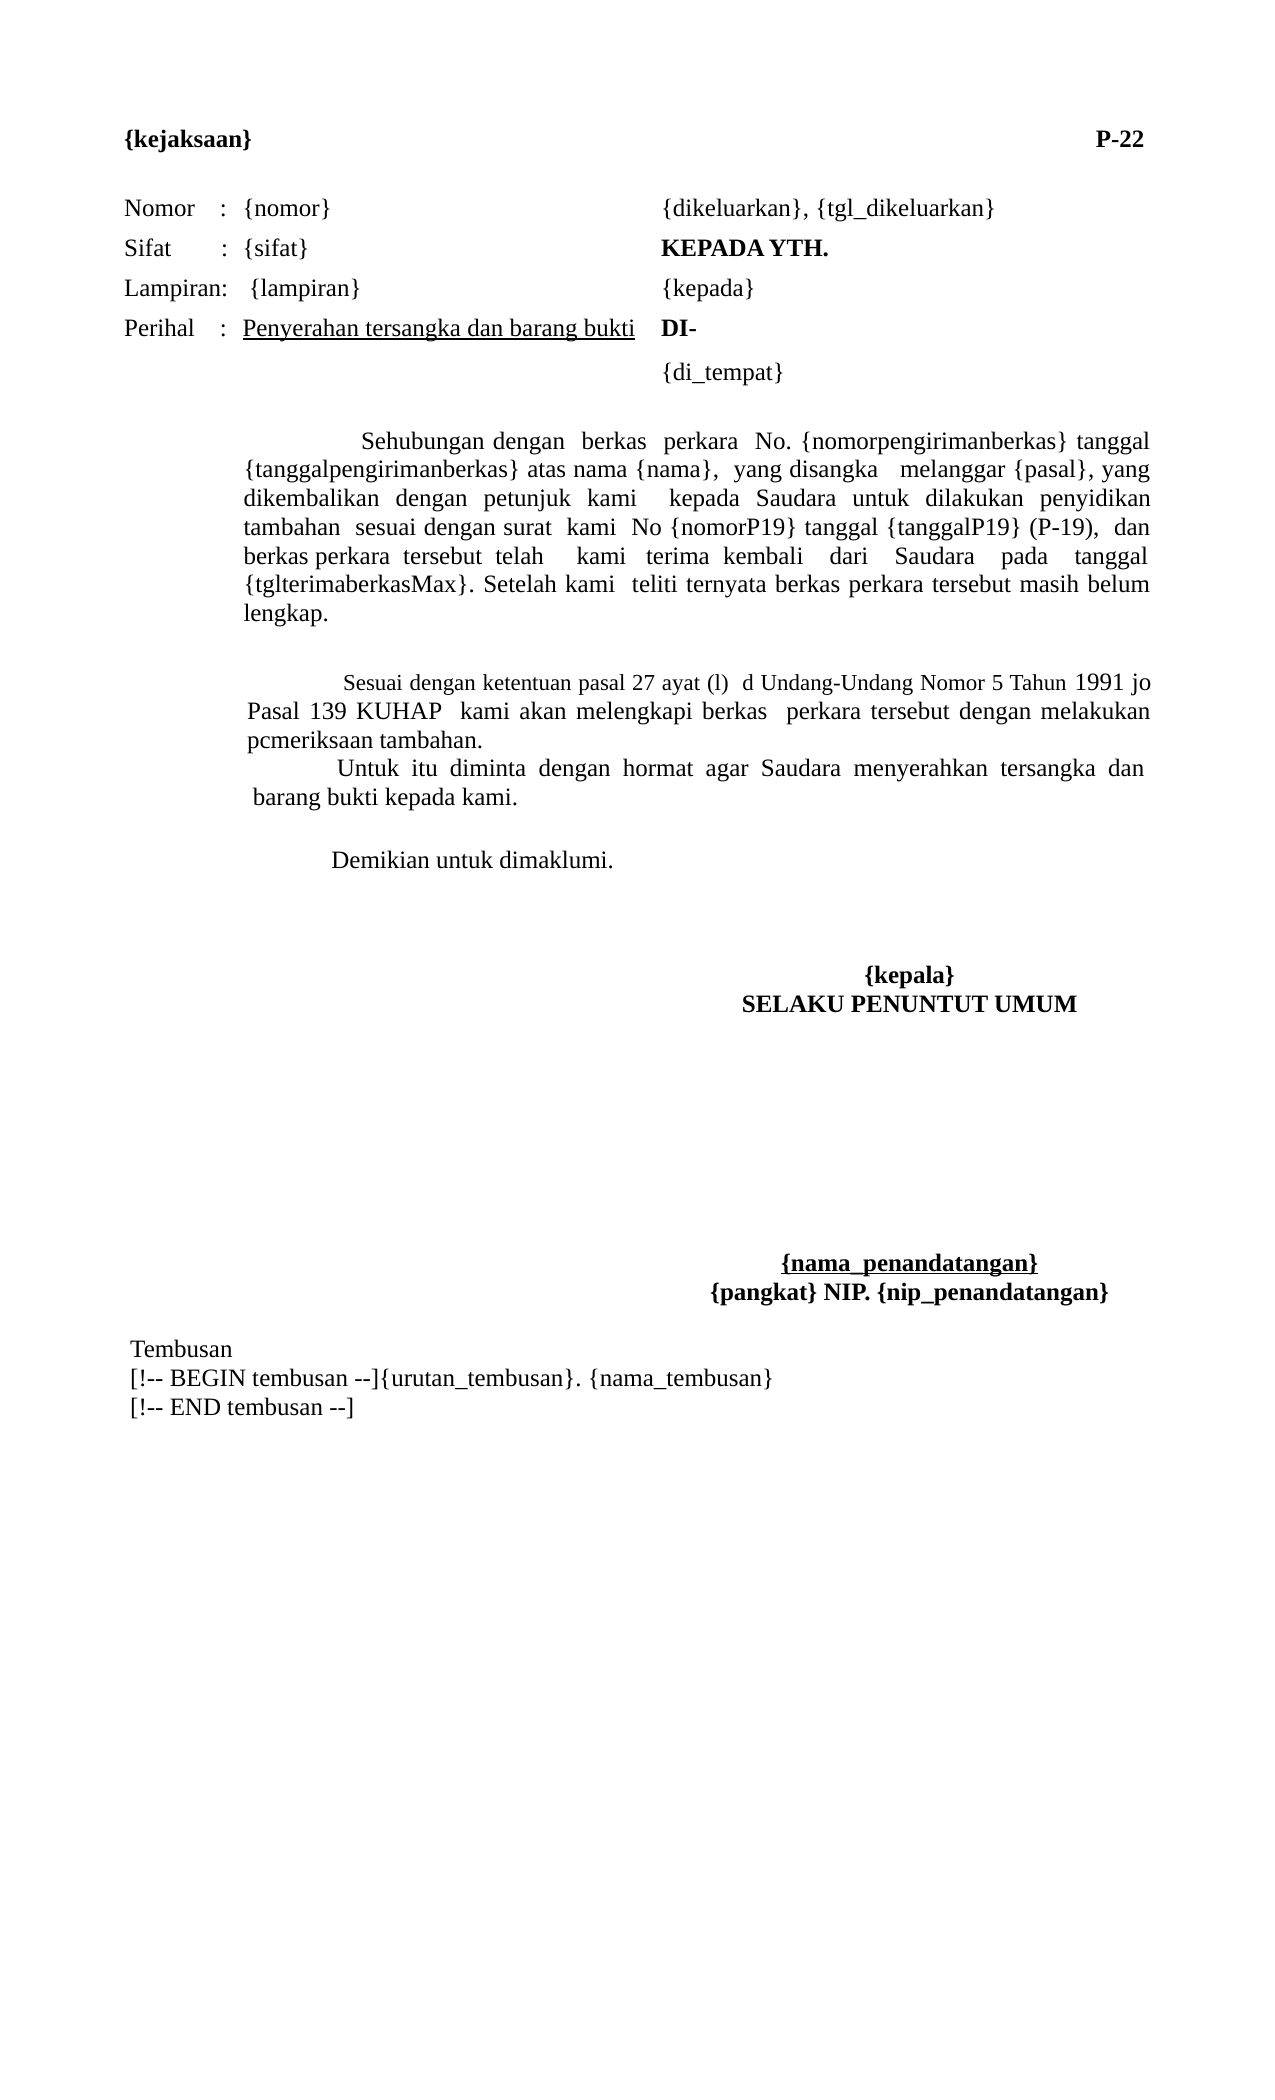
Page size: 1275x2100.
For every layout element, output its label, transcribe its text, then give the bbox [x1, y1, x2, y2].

table_header Sesuai dengan ketentuan pasal 27 ayat (l) d Undang-Undang Nomor 5 Tahun 1991 jo Pasal 139 KUHAP kami akan melengkapi berkas perkara tersebut dengan melakukan pcmeriksaan tambahan. Untuk itu diminta dengan hormat agar Saudara menyerahkan tersangka dan barang bukti kepada kami. [241, 662, 1157, 846]
table_cell Perihal : [118, 308, 237, 351]
table_header {dikeluarkan}, {tgl_dikeluarkan} [655, 187, 1157, 227]
table_header [118, 961, 660, 1306]
text Demikian untuk dimaklumi. [130, 846, 1157, 874]
table_cell {kepada} [655, 268, 1157, 308]
table_cell Penyerahan tersangka dan barang bukti [237, 308, 655, 351]
table_header [118, 420, 237, 633]
table_cell {sifat} [237, 227, 655, 267]
table_cell [118, 351, 237, 391]
table_cell [237, 351, 655, 391]
table_cell DI- [655, 308, 1157, 351]
table_cell Sifat : [118, 227, 237, 267]
table_header {kejaksaan} [118, 118, 1090, 158]
table_header [118, 662, 241, 846]
text [!-- END tembusan --] [130, 1392, 1157, 1421]
table_cell {di_tempat} [655, 351, 1157, 391]
text Tembusan [130, 1334, 1157, 1363]
table_cell Lampiran: [118, 268, 237, 308]
table_cell {lampiran} [237, 268, 655, 308]
text [!-- BEGIN tembusan --]{urutan_tembusan}. {nama_tembusan} [130, 1363, 1157, 1392]
table_cell KEPADA YTH. [655, 227, 1157, 267]
table_header Nomor : [118, 187, 237, 227]
table_header Sehubungan dengan berkas perkara No. {nomorpengirimanberkas} tanggal {tanggalpengirimanberkas} atas nama {nama}, yang disangka melanggar {pasal}, yang dikembalikan dengan petunjuk kami kepada Saudara untuk dilakukan penyidikan tambahan sesuai dengan surat kami No {nomorP19} tanggal {tanggalP19} (P-19), dan berkas perkara tersebut telah kami terima kembali dari Saudara pada tanggal {tglterimaberkasMax}. Setelah kami teliti ternyata berkas perkara tersebut masih belum lengkap. [238, 420, 1157, 633]
table_header P-22 [1090, 118, 1157, 158]
table_header {nomor} [237, 187, 655, 227]
table_header {kepala} SELAKU PENUNTUT UMUM {nama_penandatangan} {pangkat} NIP. {nip_penandatangan} [660, 961, 1158, 1306]
